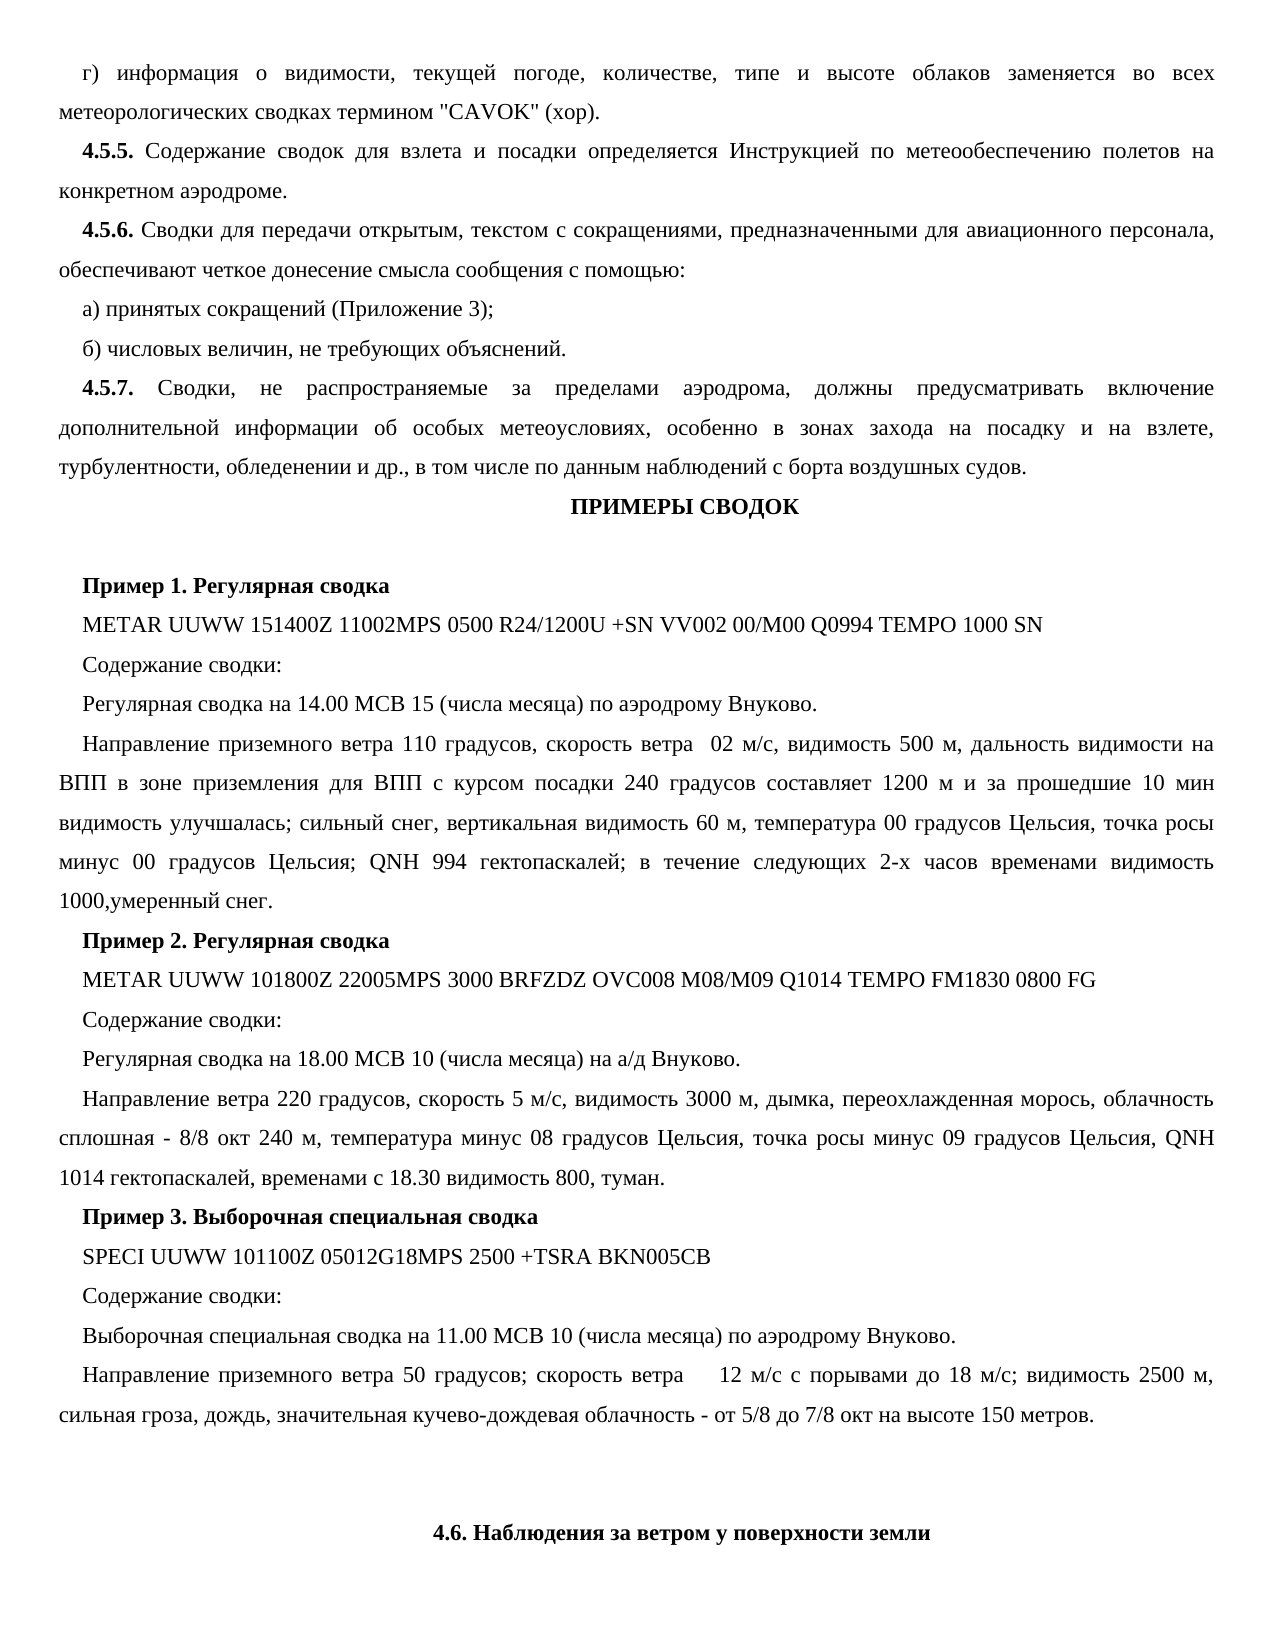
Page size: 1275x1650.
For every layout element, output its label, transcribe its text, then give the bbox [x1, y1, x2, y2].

text 4.5.5. Содержание сводок для взлета и посадки определяется Инструкцией по метеообеспечению полетов на конкретном аэродроме. [58, 137, 1216, 203]
text Пример 1. Регулярная сводка [58, 572, 1216, 598]
text METAR UUWW 101800Z 22005MPS 3000 BRFZDZ OVC008 М08/М09 Q1014 TEMPO FM1830 0800 FG [58, 967, 1216, 993]
text а) принятых сокращений (Приложение 3); [58, 295, 1216, 322]
text б) числовых величин, не требующих объяснений. [58, 335, 1216, 361]
text Направление ветра 220 градусов, скорость 5 м/с, видимость 3000 м, дымка, переохлажденная морось, облачность сплошная - 8/8 окт 240 м, температура минус 08 градусов Цельсия, точка росы минус 09 градусов Цельсия, QNH 1014 гектопаскалей, временами с 18.30 видимость 800, туман. [58, 1085, 1216, 1190]
text Выборочная специальная сводка на 11.00 МСВ 10 (числа месяца) по аэродрому Внуково. [58, 1322, 1216, 1348]
text Направление приземного ветра 110 градусов, скорость ветра 02 м/с, видимость 500 м, дальность видимости на ВПП в зоне приземления для ВПП с курсом посадки 240 градусов составляет 1200 м и за прошедшие 10 мин видимость улучшалась; сильный снег, вертикальная видимость 60 м, температура 00 градусов Цельсия, точка росы минус 00 градусов Цельсия; QNH 994 гектопаскалей; в течение следующих 2-х часов временами видимость 1000,умеренный снег. [58, 730, 1216, 914]
text 4.5.7. Сводки, не распространяемые за пределами аэродрома, должны предусматривать включение дополнительной информации об особых метеоусловиях, особенно в зонах захода на посадку и на взлете, турбулентности, обледенении и др., в том числе по данным наблюдений с борта воздушных судов. [58, 374, 1216, 480]
text Содержание сводки: [58, 651, 1216, 677]
text Содержание сводки: [58, 1282, 1216, 1309]
text Содержание сводки: [58, 1006, 1216, 1032]
text Пример 2. Регулярная сводка [58, 927, 1216, 953]
text 4.6. Наблюдения за ветром у поверхности земли [58, 1519, 1216, 1546]
text SPECI UUWW 101100Z 05012G18MPS 2500 +TSRA BKN005CB [58, 1243, 1216, 1269]
text 4.5.6. Сводки для передачи открытым, текстом с сокращениями, предназначенными для авиационного персонала, обеспечивают четкое донесение смысла сообщения с помощью: [58, 216, 1216, 282]
text MЕTAR UUWW 151400Z 11002MPS 0500 R24/1200U +SN VV002 00/М00 Q0994 TEMPO 1000 SN [58, 611, 1216, 638]
text Регулярная сводка на 18.00 МСВ 10 (числа месяца) на а/д Внуково. [58, 1046, 1216, 1072]
text ПРИМЕРЫ СВОДОК [58, 493, 1216, 519]
text Направление приземного ветра 50 градусов; скорость ветра 12 м/с с порывами до 18 м/с; видимость 2500 м, сильная гроза, дождь, значительная кучево-дождевая облачность - от 5/8 до 7/8 окт на высоте 150 метров. [58, 1361, 1216, 1427]
text Пример 3. Выборочная специальная сводка [58, 1203, 1216, 1230]
text Регулярная сводка на 14.00 МСВ 15 (числа месяца) по аэродрому Внуково. [58, 690, 1216, 717]
text г) информация о видимости, текущей погоде, количестве, типе и высоте облаков заменяется во всех метеорологических сводках термином "CAVOK" (хор). [58, 58, 1216, 124]
